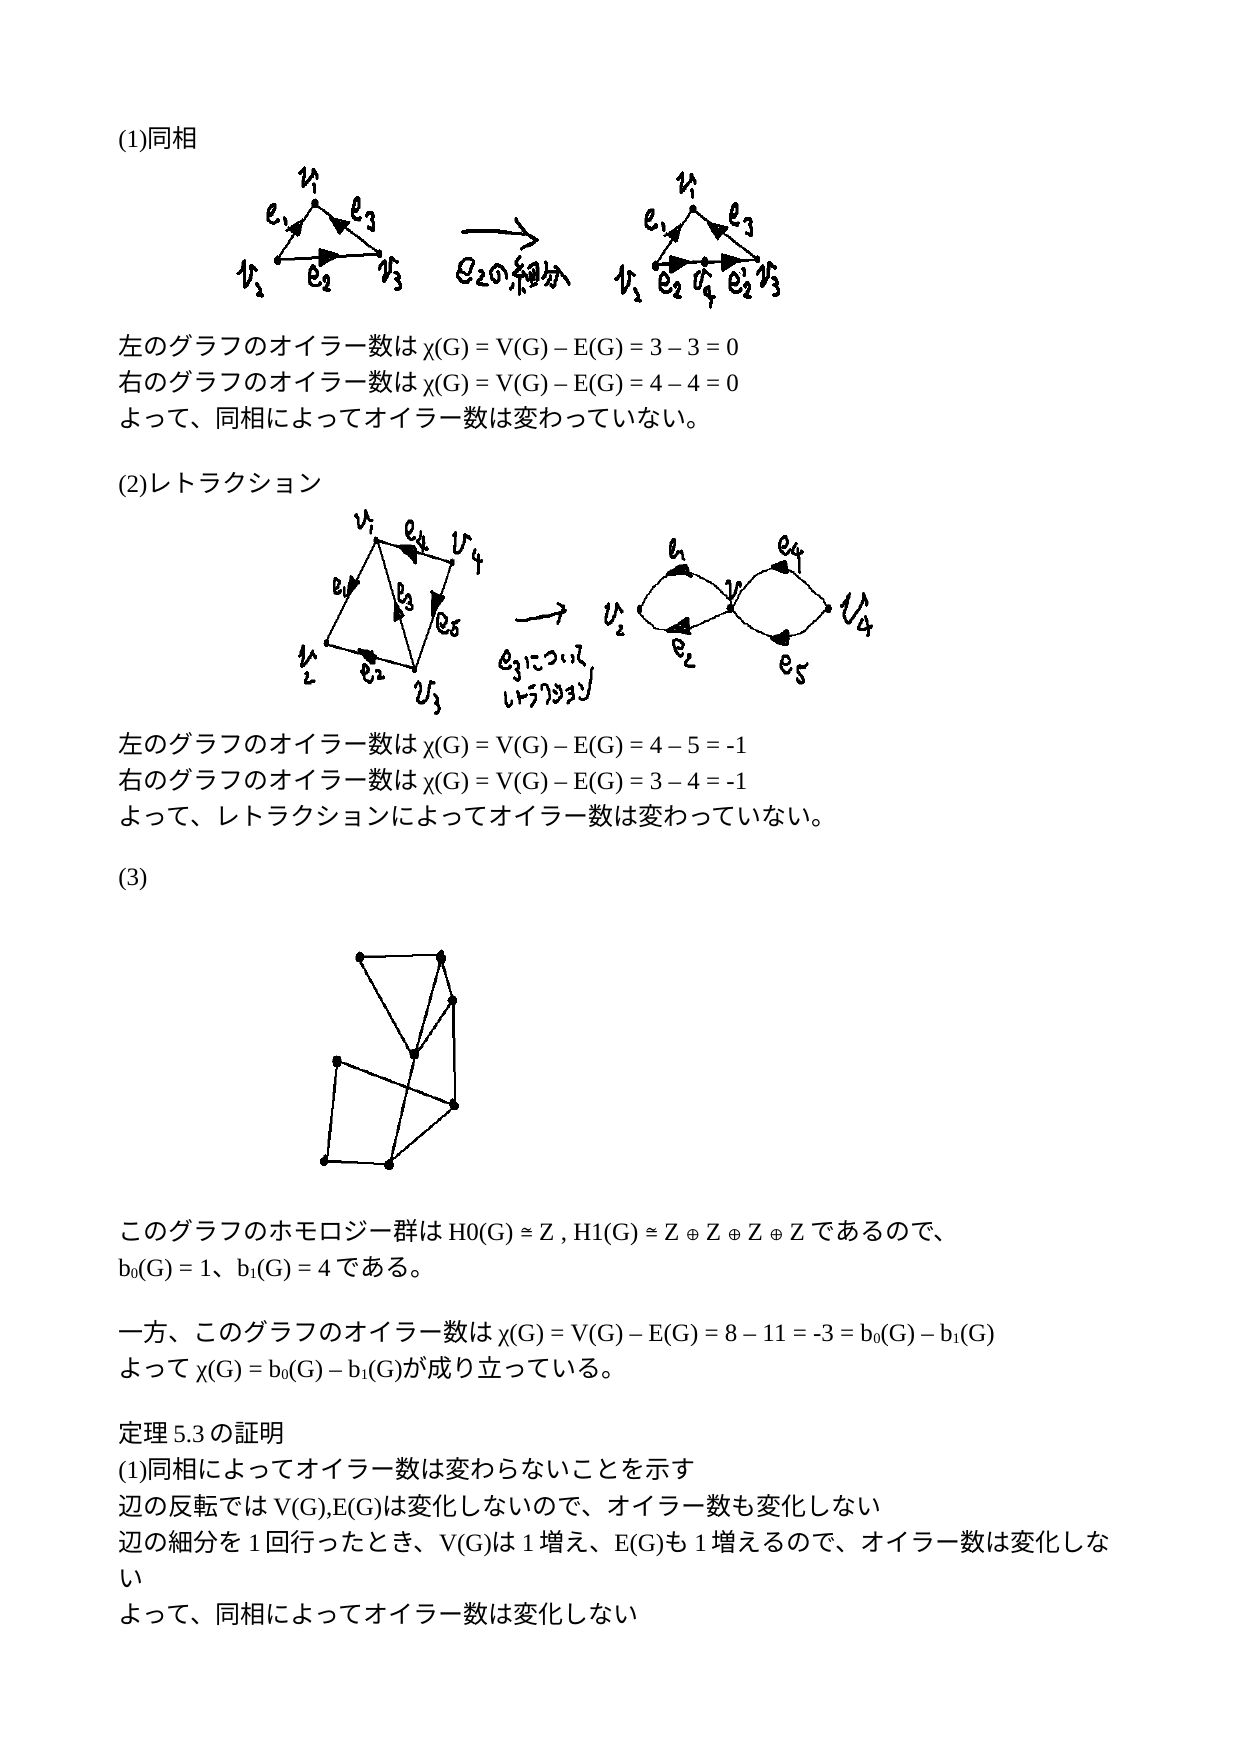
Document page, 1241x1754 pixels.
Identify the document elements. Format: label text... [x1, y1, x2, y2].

text よってχ(G) = b0(G) – b1(G)が成り立っている。 [118, 1348, 1122, 1385]
text (1)同相によってオイラー数は変わらないことを示す [118, 1450, 1122, 1486]
text 左のグラフのオイラー数はχ(G) = V(G) – E(G) = 4 – 5 = -1 [118, 500, 1122, 761]
text (3) [118, 862, 1122, 891]
text (2)レトラクション [118, 463, 1122, 500]
text 右のグラフのオイラー数はχ(G) = V(G) – E(G) = 3 – 4 = -1 [118, 761, 1122, 797]
text よって、同相によってオイラー数は変化しない [118, 1595, 1122, 1631]
picture [296, 908, 501, 1211]
text よって、レトラクションによってオイラー数は変わっていない。 [118, 797, 1122, 833]
text 一方、このグラフのオイラー数はχ(G) = V(G) – E(G) = 8 – 11 = -3 = b0(G) – b1(G) [118, 1312, 1122, 1348]
picture [278, 499, 962, 725]
text 辺の細分を1回行ったとき、V(G)は1増え、E(G)も1増えるので、オイラー数は変化しない [118, 1522, 1122, 1595]
text b0(G) = 1、b1(G) = 4である。 [118, 1247, 1122, 1283]
picture [225, 156, 809, 326]
text (1)同相 [118, 118, 1122, 154]
text 辺の反転ではV(G),E(G)は変化しないので、オイラー数も変化しない [118, 1486, 1122, 1522]
text 右のグラフのオイラー数はχ(G) = V(G) – E(G) = 4 – 4 = 0 [118, 362, 1122, 398]
text よって、同相によってオイラー数は変わっていない。 [118, 398, 1122, 435]
text 定理5.3の証明 [118, 1413, 1122, 1450]
text 左のグラフのオイラー数はχ(G) = V(G) – E(G) = 3 – 3 = 0 [118, 154, 1122, 362]
text このグラフのホモロジー群はH0(G) ≅ Z , H1(G) ≅ Z ⊕ Z ⊕ Z ⊕ Zであるので、 [118, 891, 1122, 1247]
